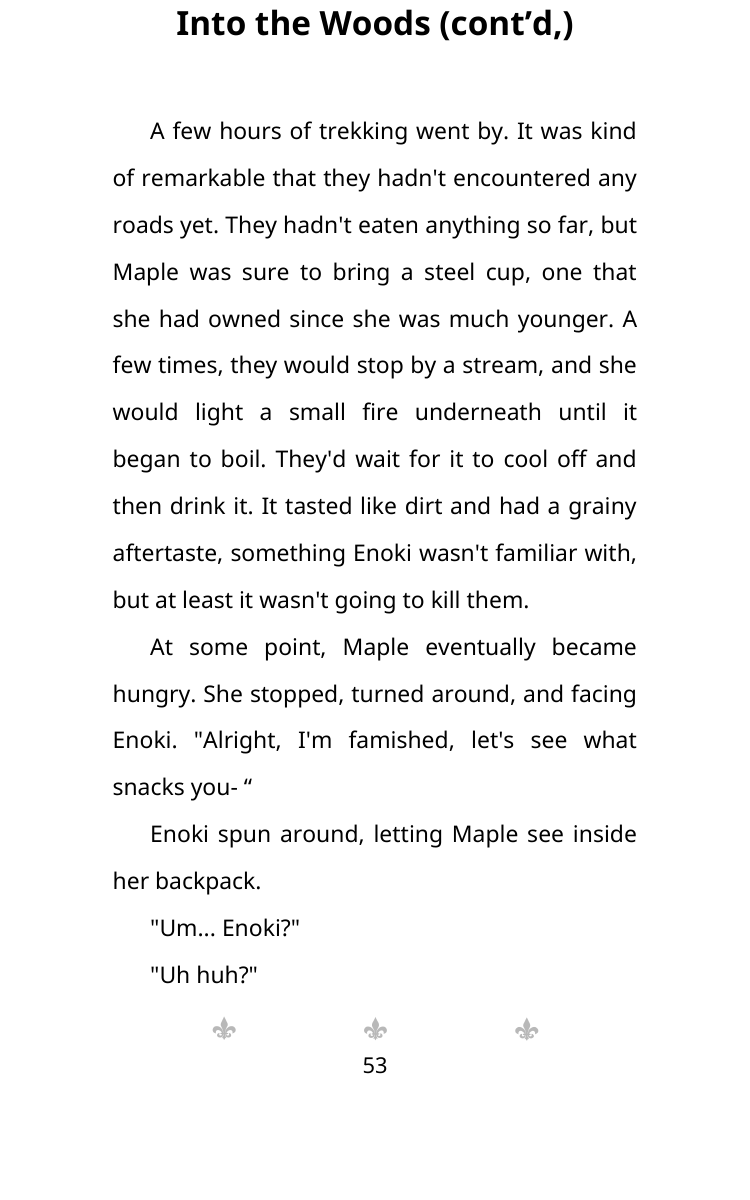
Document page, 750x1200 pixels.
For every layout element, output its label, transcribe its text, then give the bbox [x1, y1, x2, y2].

text "Um... Enoki?" [112, 912, 637, 943]
text At some point, Maple eventually became hungry. She stopped, turned around, and facing Enoki. "Alright, I'm famished, let's see what snacks you- “ [112, 631, 637, 802]
subtitle Into the Woods (cont’d,) [112, 0, 637, 45]
text "Uh huh?" [112, 959, 637, 990]
text A few hours of trekking went by. It was kind of remarkable that they hadn't encountered any roads yet. They hadn't eaten anything so far, but Maple was sure to bring a steel cup, one that she had owned since she was much younger. A few times, they would stop by a stream, and she would light a small fire underneath until it began to boil. They'd wait for it to cool off and then drink it. It tasted like dirt and had a grainy aftertaste, something Enoki wasn't familiar with, but at least it wasn't going to kill them. [112, 115, 637, 615]
text Enoki spun around, letting Maple see inside her backpack. [112, 818, 637, 896]
